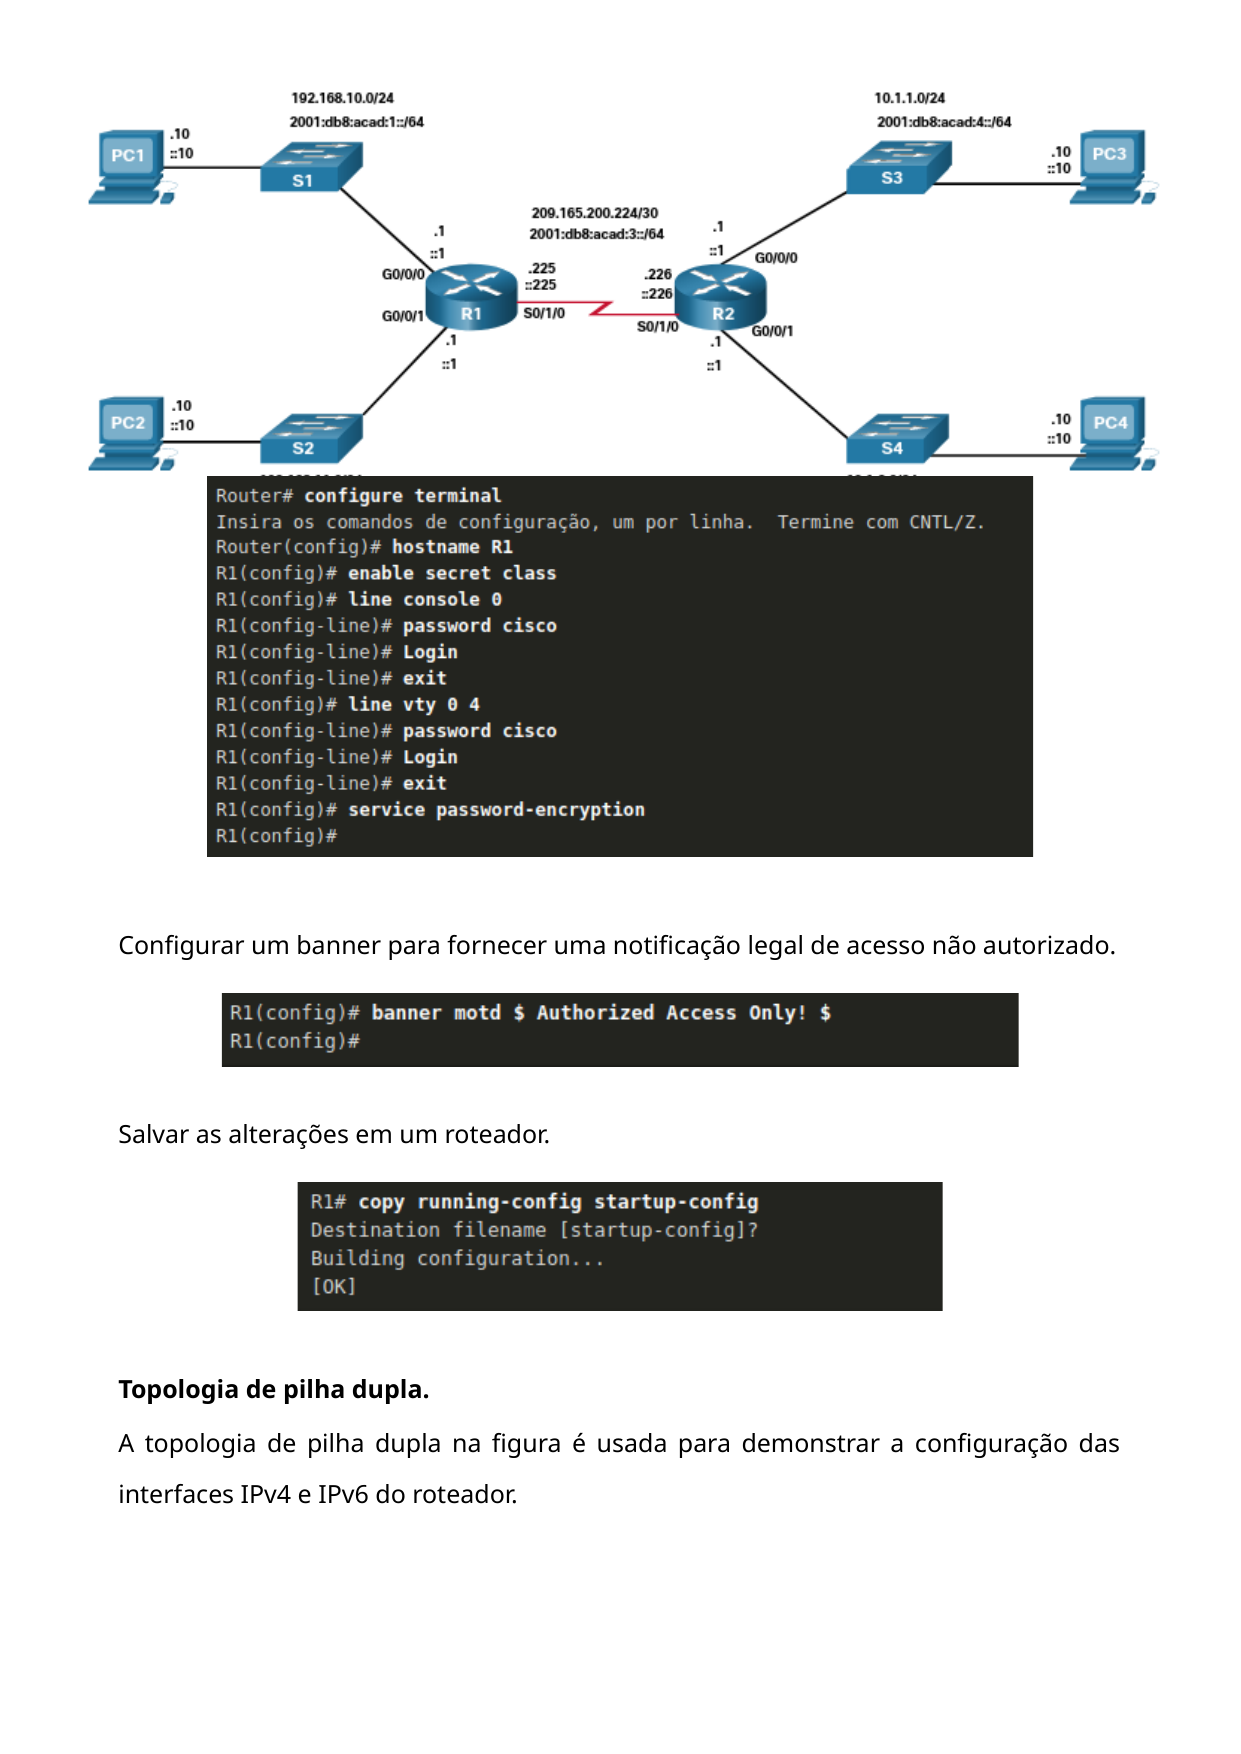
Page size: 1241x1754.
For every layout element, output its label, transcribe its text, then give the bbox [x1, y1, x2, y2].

text Configurar um banner para fornecer uma notificação legal de acesso não autorizado. [118, 928, 1122, 962]
text A topologia de pilha dupla na figura é usada para demonstrar a configuração das interfaces IPv4 e IPv6 do roteador. [118, 1425, 1122, 1510]
text Salvar as alterações em um roteador. [118, 1117, 1122, 1151]
text Topologia de pilha dupla. [118, 1372, 1122, 1406]
